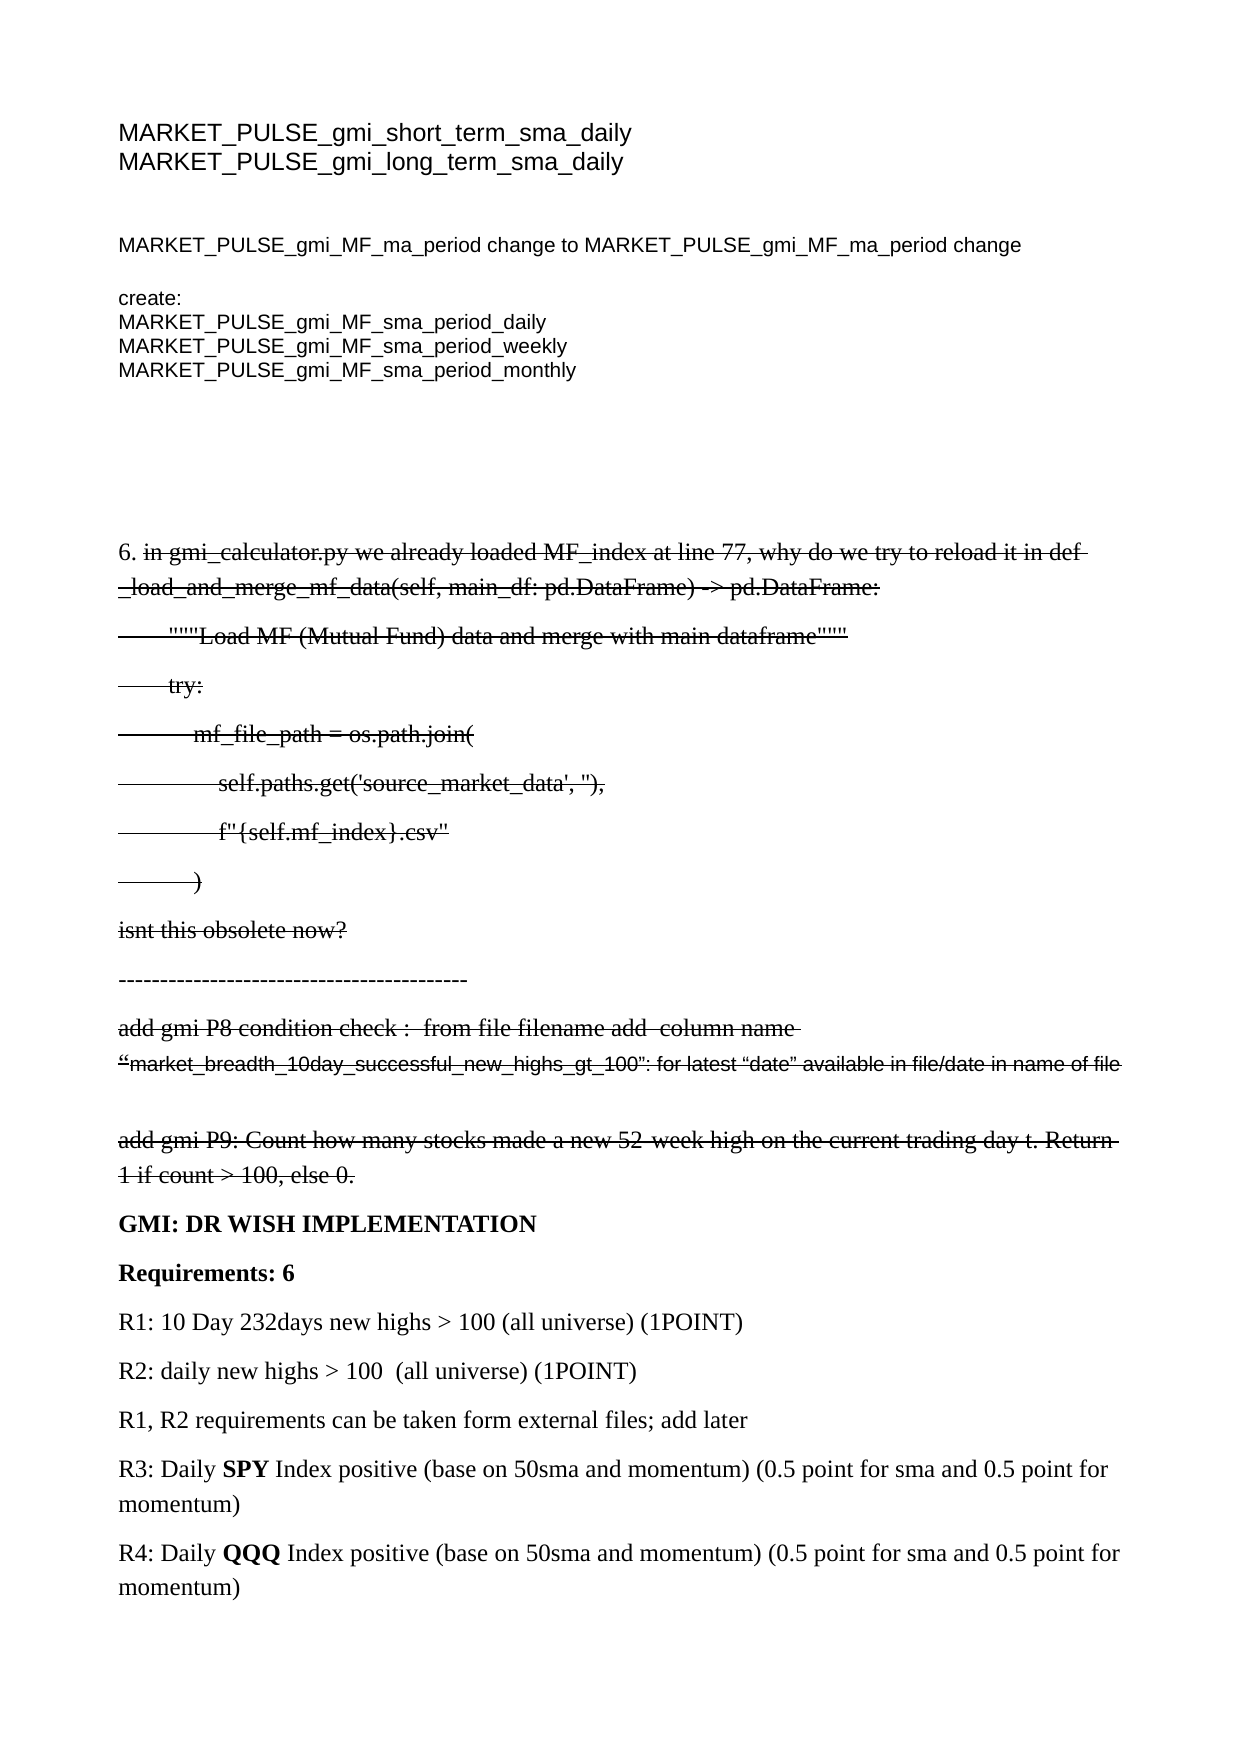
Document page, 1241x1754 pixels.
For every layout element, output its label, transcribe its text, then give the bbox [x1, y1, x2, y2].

text self.paths.get('source_market_data', ''), [118, 768, 1122, 797]
text R1: 10 Day 232days new highs > 100 (all universe) (1POINT) [118, 1307, 1122, 1336]
text R3: Daily SPY Index positive (base on 50sma and momentum) (0.5 point for sma and 0.5 point for momentum) [118, 1454, 1122, 1518]
text R1, R2 requirements can be taken form external files; add later [118, 1405, 1122, 1434]
text ) [118, 866, 1122, 895]
text ------------------------------------------ [118, 964, 1122, 993]
text mf_file_path = os.path.join( [118, 719, 1122, 748]
text f"{self.mf_index}.csv" [118, 817, 1122, 846]
table_cell MARKET_PULSE_gmi_long_term_sma_daily [115, 147, 1240, 176]
text add gmi P8 condition check : from file filename add column name “market_breadth_10day_successful_new_highs_gt_100”: for latest “date” available in file/date in name of file [118, 1013, 1122, 1077]
text MARKET_PULSE_gmi_MF_sma_period_weekly [118, 334, 1122, 358]
text create: [118, 286, 1122, 310]
text R2: daily new highs > 100 (all universe) (1POINT) [118, 1356, 1122, 1385]
text 6. in gmi_calculator.py we already loaded MF_index at line 77, why do we try to reload it in def _load_and_merge_mf_data(self, main_df: pd.DataFrame) -> pd.DataFrame: [118, 537, 1122, 601]
text MARKET_PULSE_gmi_MF_sma_period_monthly [118, 358, 1122, 382]
text add gmi P9: Count how many stocks made a new 52-week high on the current trading day t. Return 1 if count > 100, else 0. [118, 1126, 1122, 1189]
text try: [118, 670, 1122, 699]
text GMI: DR WISH IMPLEMENTATION [118, 1209, 1122, 1238]
text Requirements: 6 [118, 1258, 1122, 1287]
table_header MARKET_PULSE_gmi_short_term_sma_daily [115, 118, 1240, 147]
text isnt this obsolete now? [118, 915, 1122, 944]
text """Load MF (Mutual Fund) data and merge with main dataframe""" [118, 621, 1122, 649]
text R4: Daily QQQ Index positive (base on 50sma and momentum) (0.5 point for sma and 0.5 point for momentum) [118, 1538, 1122, 1601]
text MARKET_PULSE_gmi_MF_sma_period_daily [118, 310, 1122, 334]
text MARKET_PULSE_gmi_MF_ma_period change to MARKET_PULSE_gmi_MF_ma_period change [118, 233, 1122, 257]
